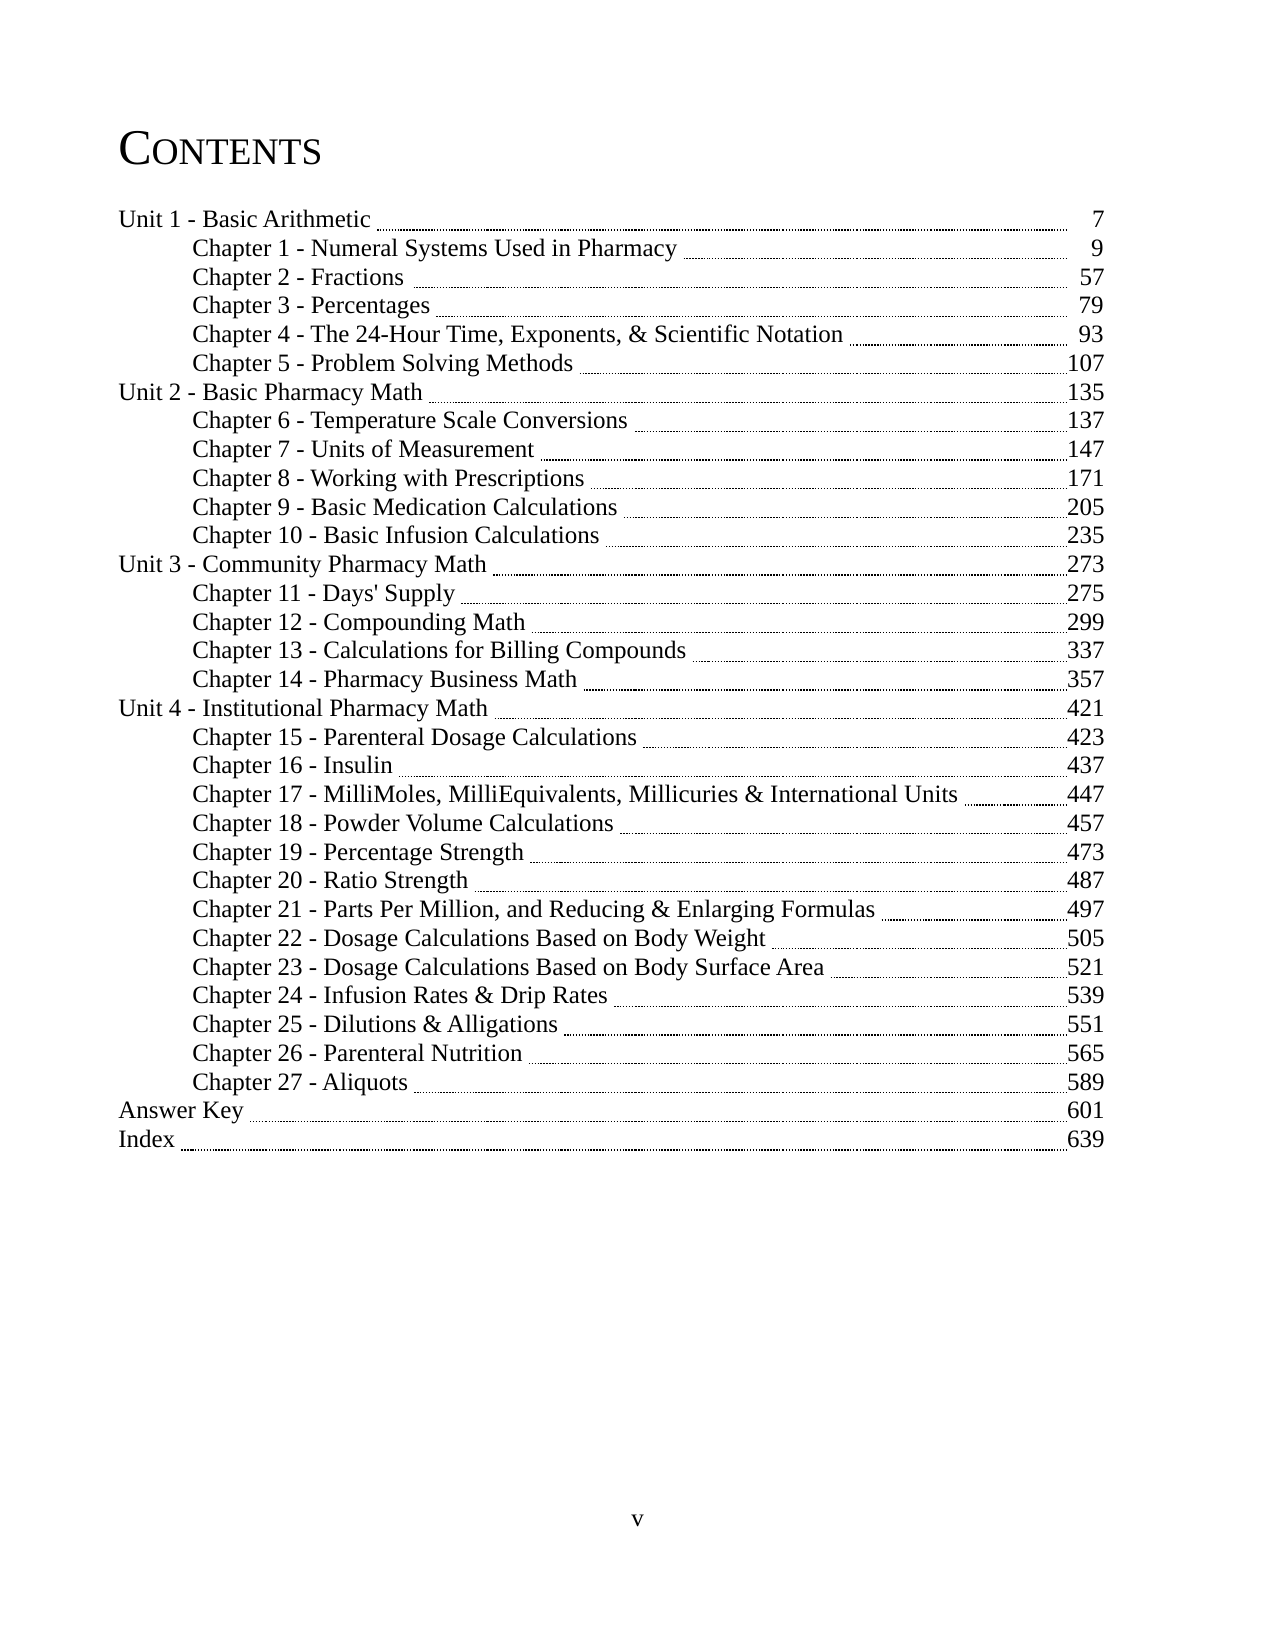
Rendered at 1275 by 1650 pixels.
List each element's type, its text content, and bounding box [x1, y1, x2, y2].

text Index 639 [118, 1124, 1157, 1153]
text Chapter 26 - Parenteral Nutrition 565 [118, 1038, 1157, 1067]
text Chapter 9 - Basic Medication Calculations 205 [118, 492, 1157, 521]
text Chapter 5 - Problem Solving Methods 107 [118, 348, 1157, 377]
text Chapter 10 - Basic Infusion Calculations 235 [118, 521, 1157, 549]
text Chapter 12 - Compounding Math 299 [118, 607, 1157, 636]
text Unit 4 - Institutional Pharmacy Math 421 [118, 693, 1157, 722]
text Chapter 3 - Percentages 79 [118, 291, 1157, 319]
text Chapter 24 - Infusion Rates & Drip Rates 539 [118, 981, 1157, 1009]
text Chapter 2 - Fractions 57 [118, 262, 1157, 291]
text Chapter 19 - Percentage Strength 473 [118, 837, 1157, 866]
text Unit 3 - Community Pharmacy Math 273 [118, 549, 1157, 578]
text Chapter 21 - Parts Per Million, and Reducing & Enlarging Formulas 497 [118, 894, 1157, 923]
text Chapter 23 - Dosage Calculations Based on Body Surface Area 521 [118, 952, 1157, 981]
text Chapter 20 - Ratio Strength 487 [118, 866, 1157, 894]
text Chapter 25 - Dilutions & Alligations 551 [118, 1009, 1157, 1038]
text Chapter 14 - Pharmacy Business Math 357 [118, 664, 1157, 693]
text CONTENTS [118, 118, 1157, 176]
text Chapter 8 - Working with Prescriptions 171 [118, 463, 1157, 492]
text Answer Key 601 [118, 1096, 1157, 1124]
text Chapter 7 - Units of Measurement 147 [118, 434, 1157, 463]
text Unit 2 - Basic Pharmacy Math 135 [118, 377, 1157, 406]
text Chapter 27 - Aliquots 589 [118, 1067, 1157, 1096]
text Chapter 1 - Numeral Systems Used in Pharmacy 9 [118, 233, 1157, 262]
text Chapter 6 - Temperature Scale Conversions 137 [118, 406, 1157, 434]
text Chapter 22 - Dosage Calculations Based on Body Weight 505 [118, 923, 1157, 952]
text Chapter 4 - The 24-Hour Time, Exponents, & Scientific Notation 93 [118, 319, 1157, 348]
text Unit 1 - Basic Arithmetic 7 [118, 204, 1157, 233]
text Chapter 11 - Days' Supply 275 [118, 578, 1157, 607]
text Chapter 16 - Insulin 437 [118, 751, 1157, 779]
text Chapter 18 - Powder Volume Calculations 457 [118, 808, 1157, 837]
text Chapter 17 - MilliMoles, MilliEquivalents, Millicuries & International Units 447 [118, 779, 1157, 808]
text Chapter 13 - Calculations for Billing Compounds 337 [118, 636, 1157, 664]
text Chapter 15 - Parenteral Dosage Calculations 423 [118, 722, 1157, 751]
